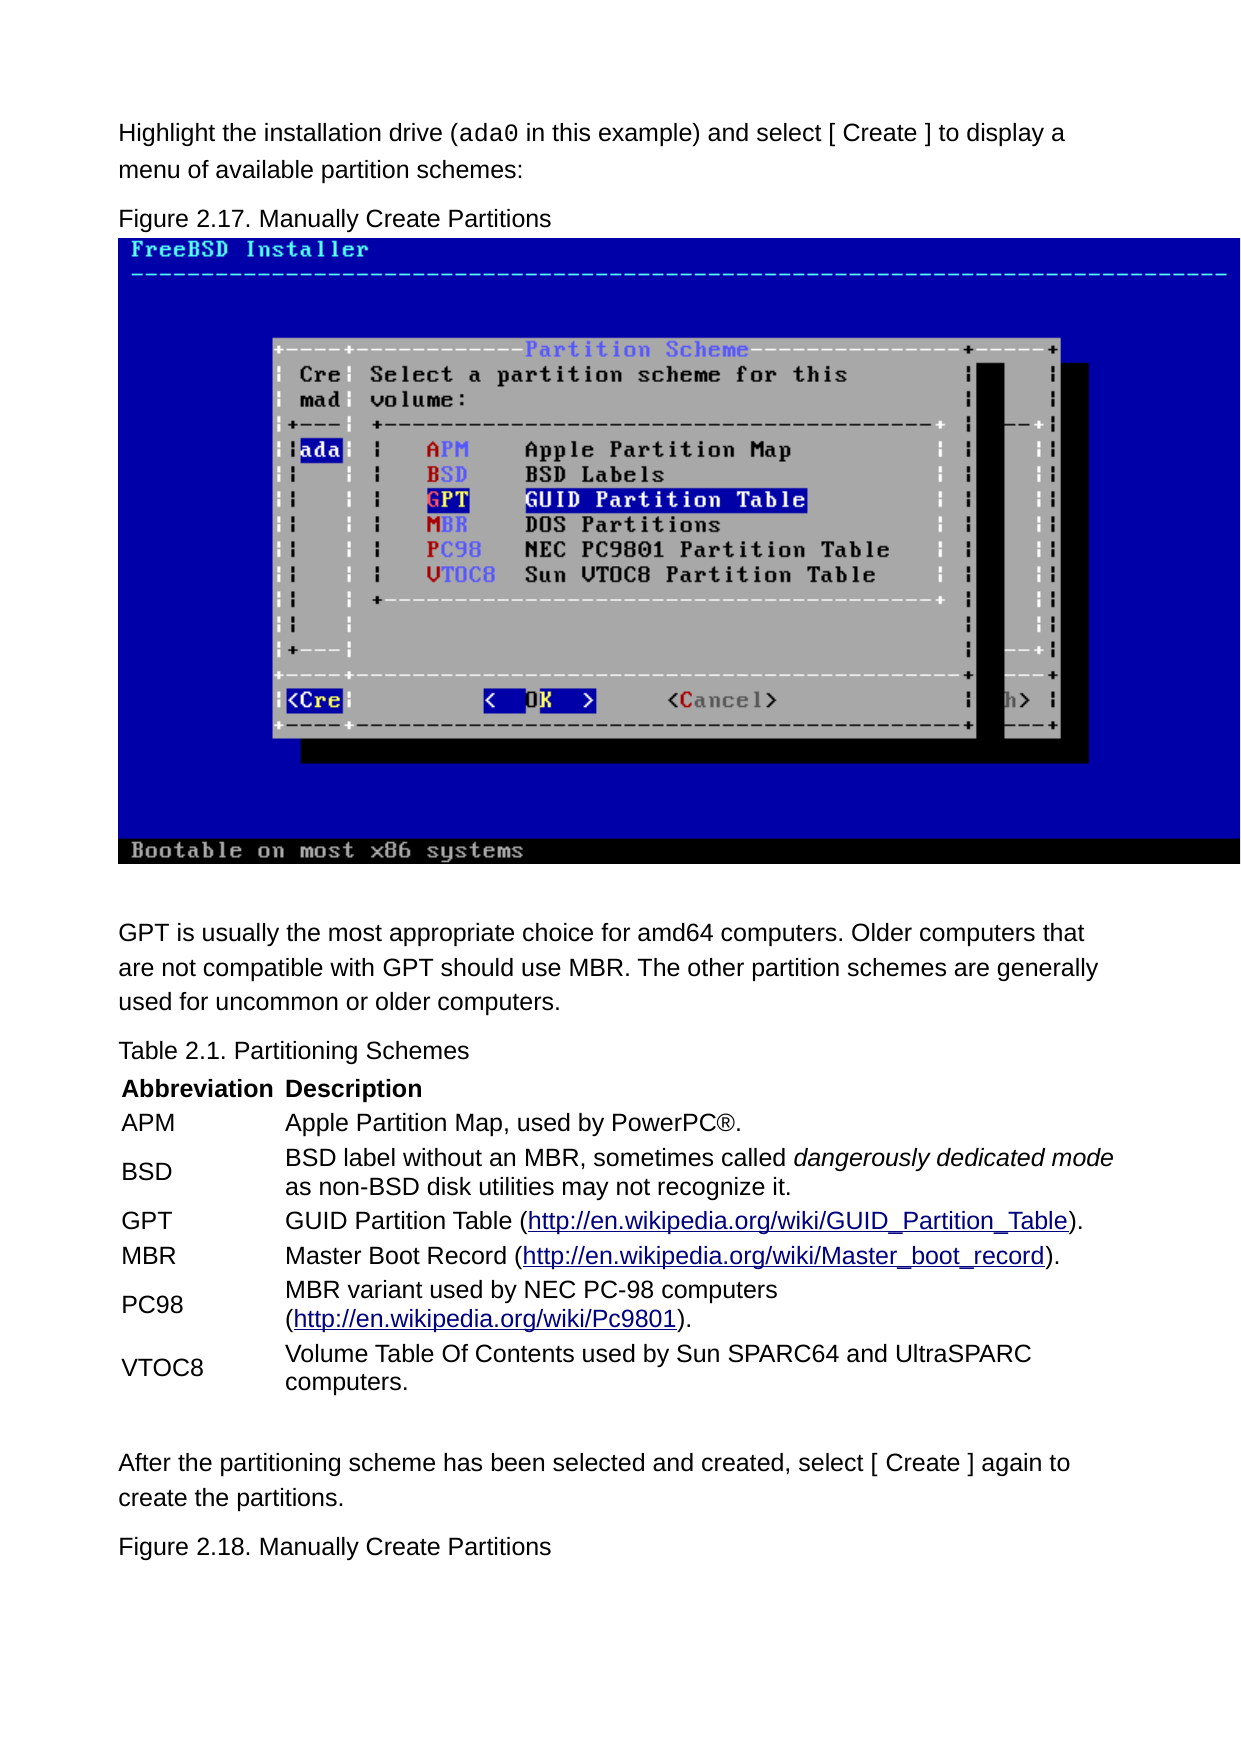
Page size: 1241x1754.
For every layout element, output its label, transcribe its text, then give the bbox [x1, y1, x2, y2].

table_cell BSD label without an MBR, sometimes called dangerously dedicated mode as non-BSD disk utilities may not recognize it. [282, 1140, 1122, 1203]
text Figure 2.17. Manually Create Partitions [118, 204, 1122, 233]
table_cell BSD [118, 1140, 282, 1203]
table_cell MBR [118, 1238, 282, 1272]
text GPT is usually the most appropriate choice for amd64 computers. Older computers that are not compatible with GPT should use MBR. The other partition schemes are generally used for uncommon or older computers. [118, 918, 1122, 1016]
table_header Description [282, 1071, 1122, 1105]
table_cell VTOC8 [118, 1336, 282, 1399]
table_cell APM [118, 1105, 282, 1140]
table_cell MBR variant used by NEC PC-98 computers (http://en.wikipedia.org/wiki/Pc9801). [282, 1272, 1122, 1336]
table_cell Volume Table Of Contents used by Sun SPARC64 and UltraSPARC computers. [282, 1336, 1122, 1399]
table_header Abbreviation [118, 1071, 282, 1105]
text Highlight the installation drive (ada0 in this example) and select [ Create ] to display a menu of available partition schemes: [118, 118, 1122, 183]
picture [118, 238, 1241, 864]
table_cell GPT [118, 1203, 282, 1238]
table_cell GUID Partition Table (http://en.wikipedia.org/wiki/GUID_Partition_Table). [282, 1203, 1122, 1238]
text After the partitioning scheme has been selected and created, select [ Create ] again to create the partitions. [118, 1448, 1122, 1511]
table_cell Apple Partition Map, used by PowerPC®. [282, 1105, 1122, 1140]
text Table 2.1. Partitioning Schemes [118, 1036, 1122, 1065]
table_cell Master Boot Record (http://en.wikipedia.org/wiki/Master_boot_record). [282, 1238, 1122, 1272]
table_cell PC98 [118, 1272, 282, 1336]
text Figure 2.18. Manually Create Partitions [118, 1532, 1122, 1560]
